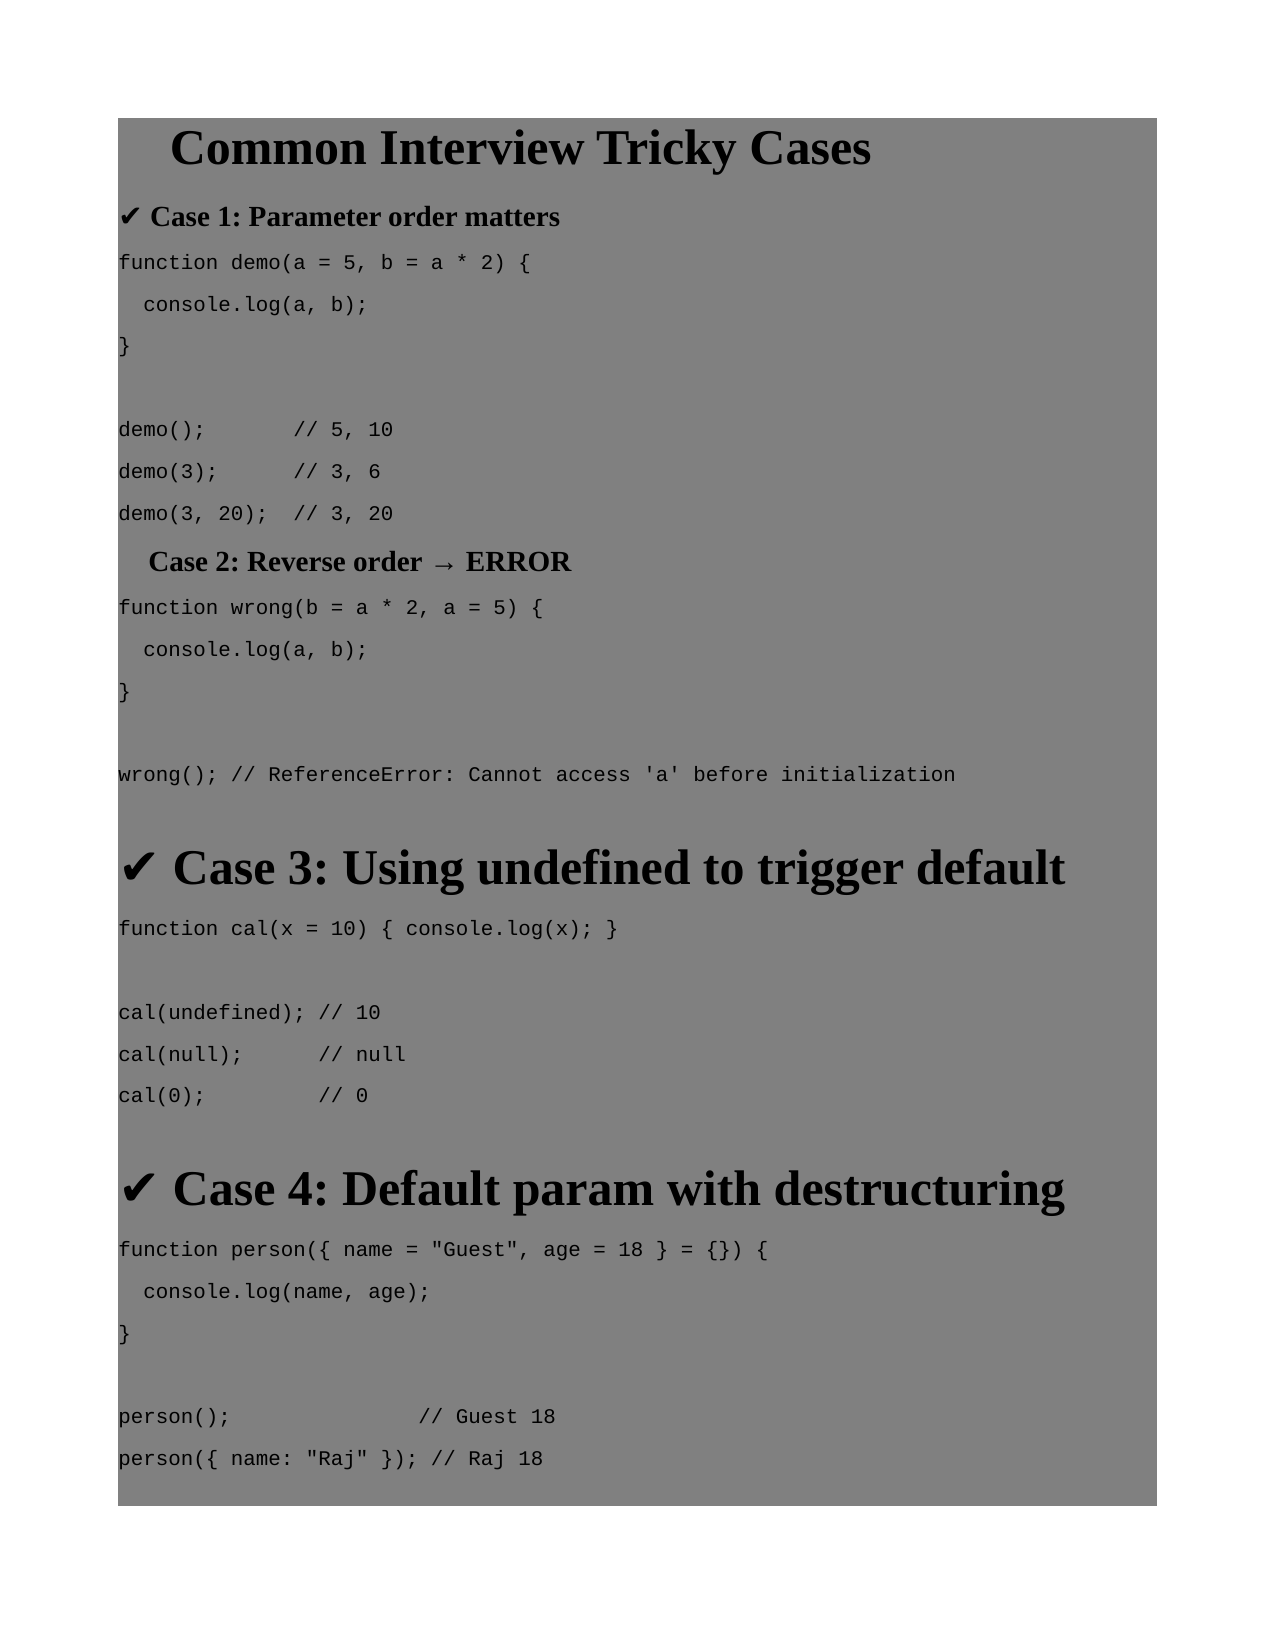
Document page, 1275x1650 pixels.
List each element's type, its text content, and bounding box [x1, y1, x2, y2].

text cal(undefined); // 10 [118, 1002, 1157, 1026]
subtitle ✔️ Case 3: Using undefined to trigger default [118, 838, 1157, 895]
subtitle ✔️ Case 1: Parameter order matters [118, 199, 1157, 232]
text console.log(name, age); [118, 1281, 1157, 1305]
text cal(0); // 0 [118, 1085, 1157, 1109]
text demo(); // 5, 10 [118, 419, 1157, 443]
text function cal(x = 10) { console.log(x); } [118, 918, 1157, 942]
text wrong(); // ReferenceError: Cannot access 'a' before initialization [118, 764, 1157, 788]
text } [118, 681, 1157, 704]
text cal(null); // null [118, 1044, 1157, 1067]
text person(); // Guest 18 [118, 1406, 1157, 1430]
text function wrong(b = a * 2, a = 5) { [118, 597, 1157, 621]
text function demo(a = 5, b = a * 2) { [118, 252, 1157, 276]
subtitle ✔️ Case 4: Default param with destructuring [118, 1159, 1157, 1216]
text demo(3, 20); // 3, 20 [118, 502, 1157, 526]
text demo(3); // 3, 6 [118, 461, 1157, 484]
text person({ name: "Raj" }); // Raj 18 [118, 1448, 1157, 1472]
text console.log(a, b); [118, 294, 1157, 317]
subtitle ❌ Case 2: Reverse order → ERROR [118, 544, 1157, 578]
text } [118, 335, 1157, 359]
text console.log(a, b); [118, 639, 1157, 663]
subtitle 🧠 Common Interview Tricky Cases [118, 118, 1157, 176]
text function person({ name = "Guest", age = 18 } = {}) { [118, 1239, 1157, 1263]
text } [118, 1323, 1157, 1346]
